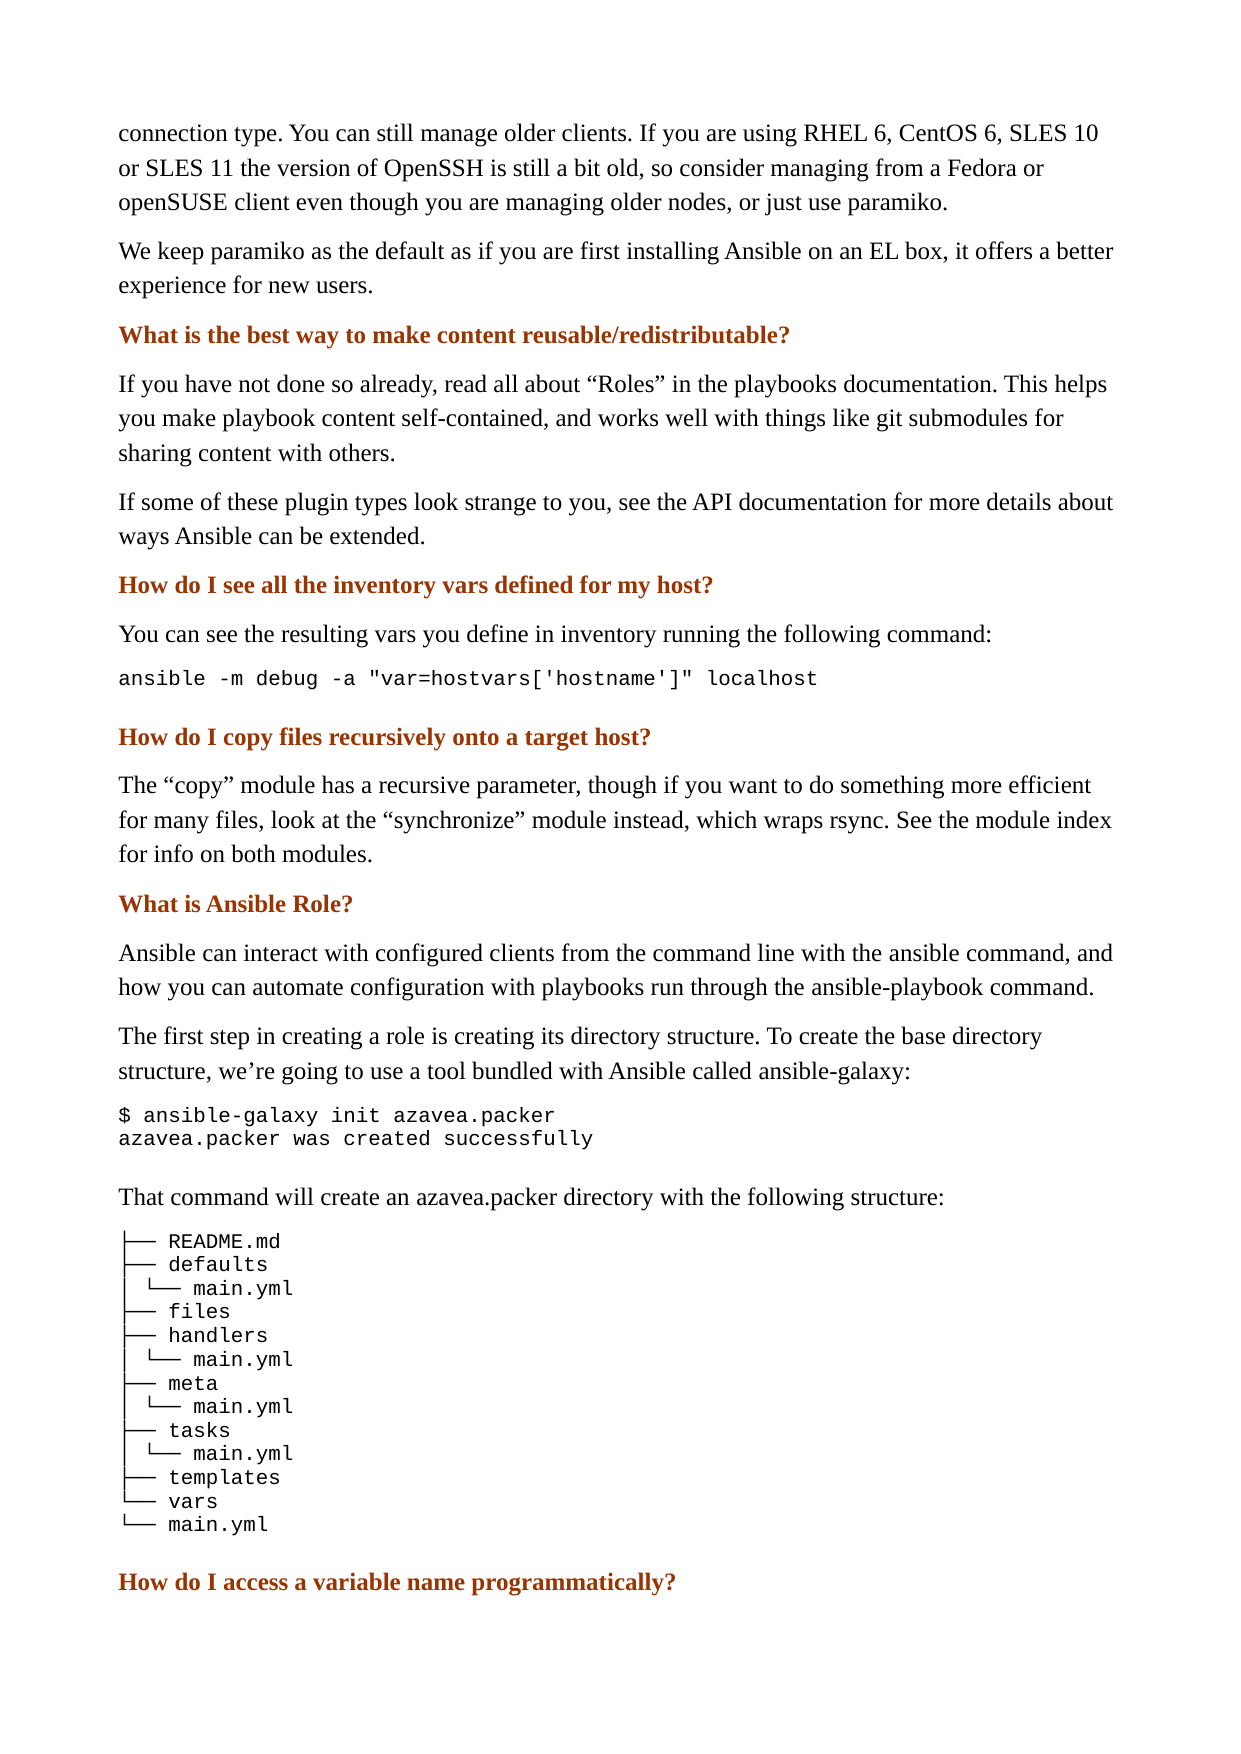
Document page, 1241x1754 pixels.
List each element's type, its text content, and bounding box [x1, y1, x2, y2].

text How do I see all the inventory vars defined for my host? [118, 570, 1122, 599]
text ├── tasks [125, 1420, 1122, 1443]
text The “copy” module has a recursive parameter, though if you want to do something more efficient for many files, look at the “synchronize” module instead, which wraps rsync. See the module index for info on both modules. [118, 771, 1122, 868]
text ├── templates [118, 1467, 1122, 1491]
text │ └── main.yml [125, 1278, 1122, 1302]
text └── vars [118, 1491, 1122, 1514]
text You can see the resulting vars you define in inventory running the following command: [118, 619, 1122, 648]
text We keep paramiko as the default as if you are first installing Ansible on an EL box, it offers a better experience for new users. [118, 236, 1122, 299]
text │ └── main.yml [118, 1396, 1122, 1420]
text Ansible can interact with configured clients from the command line with the ansible command, and how you can automate configuration with playbooks run through the ansible-playbook command. [118, 938, 1122, 1001]
text azavea.packer was created successfully [118, 1128, 1122, 1152]
text How do I copy files recursively onto a target host? [118, 722, 1122, 750]
text $ ansible-galaxy init azavea.packer [118, 1105, 1122, 1128]
text ansible -m debug -a "var=hostvars['hostname']" localhost [118, 668, 1122, 692]
text If you have not done so already, read all about “Roles” in the playbooks documentation. This helps you make playbook content self-contained, and works well with things like git submodules for sharing content with others. [118, 369, 1122, 466]
text ├── handlers [118, 1325, 1122, 1349]
text │ └── main.yml [125, 1349, 1122, 1372]
text If some of these plugin types look strange to you, see the API documentation for more details about ways Ansible can be extended. [118, 487, 1122, 550]
text That command will create an azavea.packer directory with the following structure: [118, 1182, 1122, 1210]
text What is Ansible Role? [118, 889, 1122, 917]
text ├── meta [118, 1372, 1122, 1396]
text The first step in creating a role is creating its directory structure. To create the base directory structure, we’re going to use a tool bundled with Ansible called ansible-galaxy: [118, 1021, 1122, 1084]
text ├── files [118, 1302, 1122, 1325]
text connection type. You can still manage older clients. If you are using RHEL 6, CentOS 6, SLES 10 or SLES 11 the version of OpenSSH is still a bit old, so consider managing from a Fedora or openSUSE client even though you are managing older nodes, or just use paramiko. [118, 118, 1122, 216]
text └── main.yml [118, 1514, 1122, 1538]
text │ └── main.yml [118, 1443, 1122, 1467]
text ├── README.md [125, 1231, 1122, 1254]
text ├── defaults [118, 1254, 1122, 1278]
text What is the best way to make content reusable/redistributable? [118, 320, 1122, 348]
text How do I access a variable name programmatically? [118, 1567, 1122, 1596]
